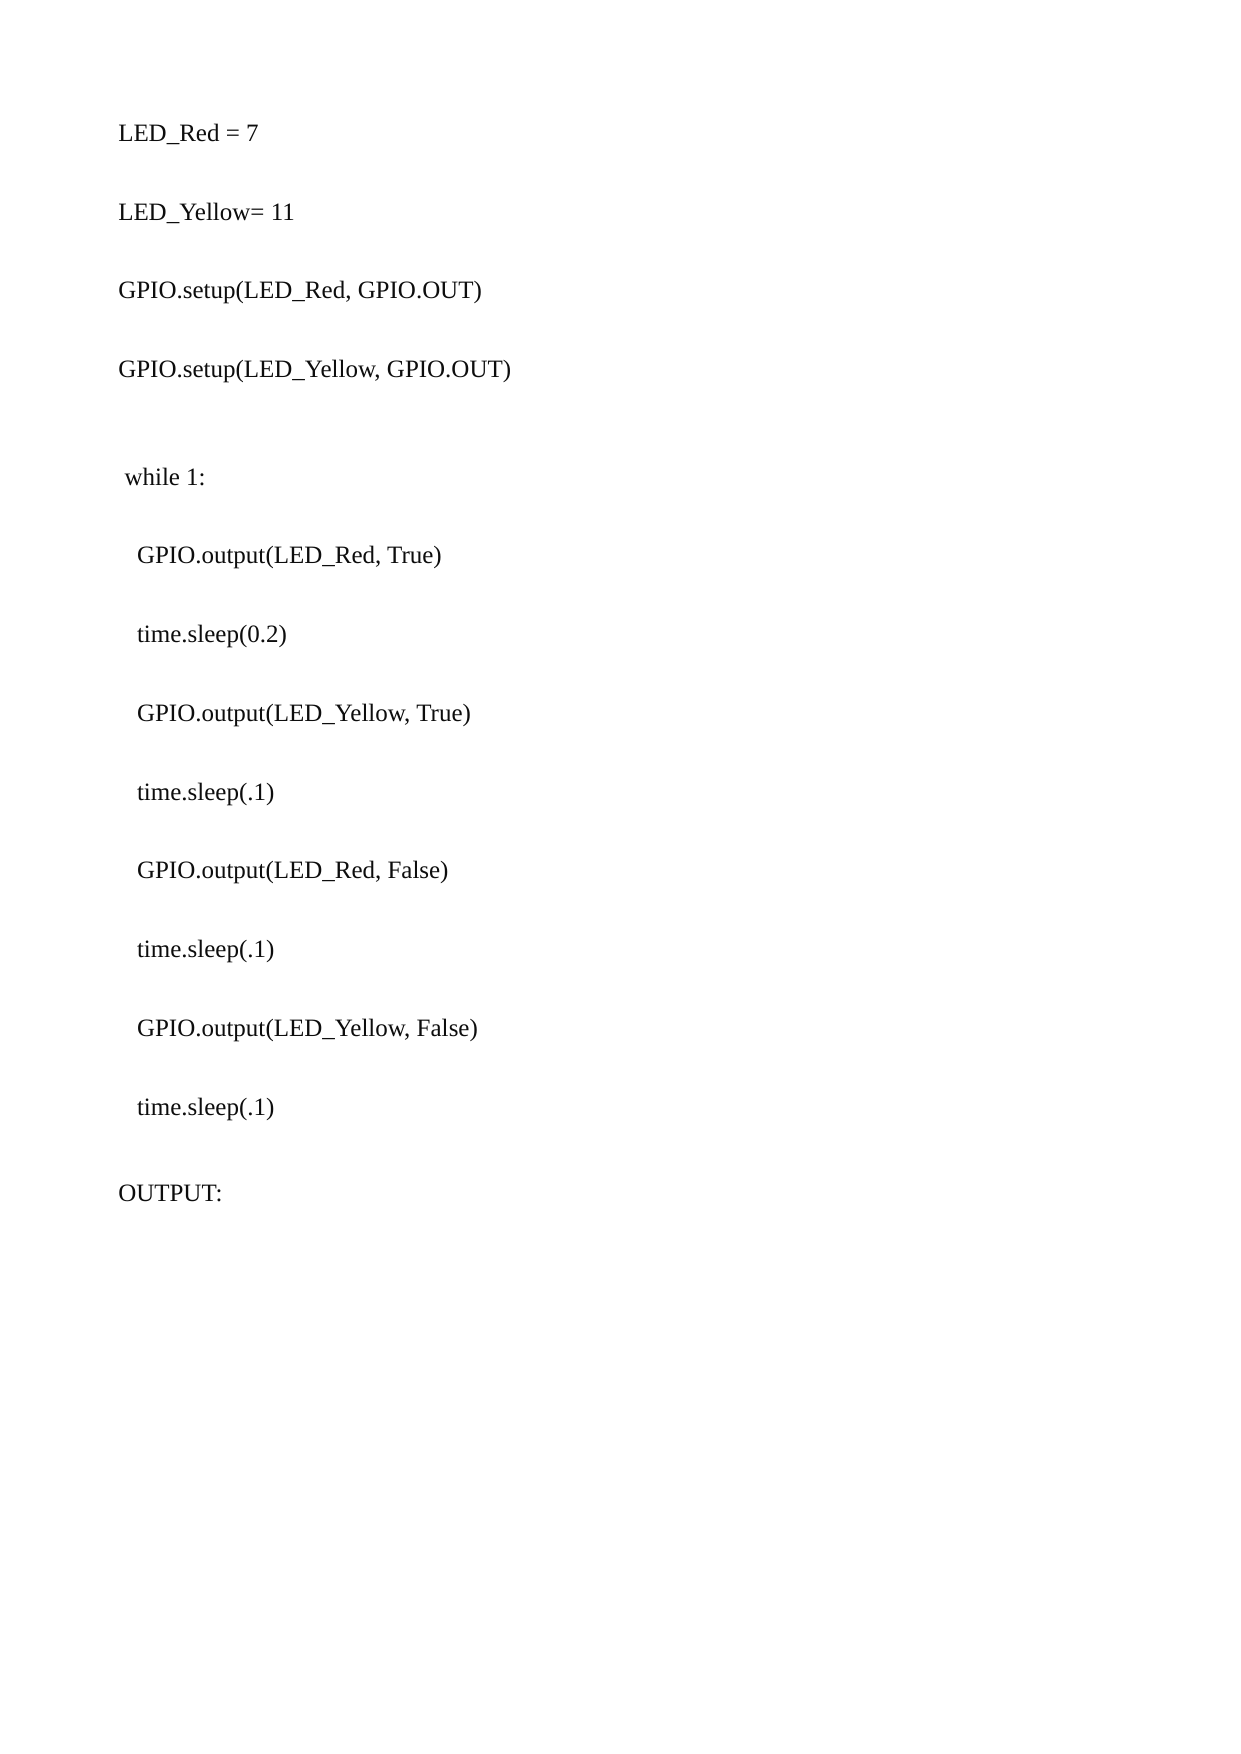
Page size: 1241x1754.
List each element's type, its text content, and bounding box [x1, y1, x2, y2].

text OUTPUT: [118, 1178, 1122, 1207]
text time.sleep(.1) [118, 934, 1122, 963]
text time.sleep(0.2) [118, 619, 1122, 648]
text GPIO.output(LED_Red, True) [118, 541, 1122, 569]
text LED_Yellow= 11 [118, 197, 1122, 226]
text GPIO.output(LED_Red, False) [118, 856, 1122, 884]
text GPIO.output(LED_Yellow, True) [118, 698, 1122, 727]
text GPIO.output(LED_Yellow, False) [118, 1013, 1122, 1042]
text while 1: [118, 462, 1122, 491]
text GPIO.setup(LED_Red, GPIO.OUT) [118, 276, 1122, 304]
text GPIO.setup(LED_Yellow, GPIO.OUT) [118, 354, 1122, 383]
text LED_Red = 7 [118, 118, 1122, 147]
text time.sleep(.1) [118, 1092, 1122, 1121]
text time.sleep(.1) [118, 777, 1122, 806]
